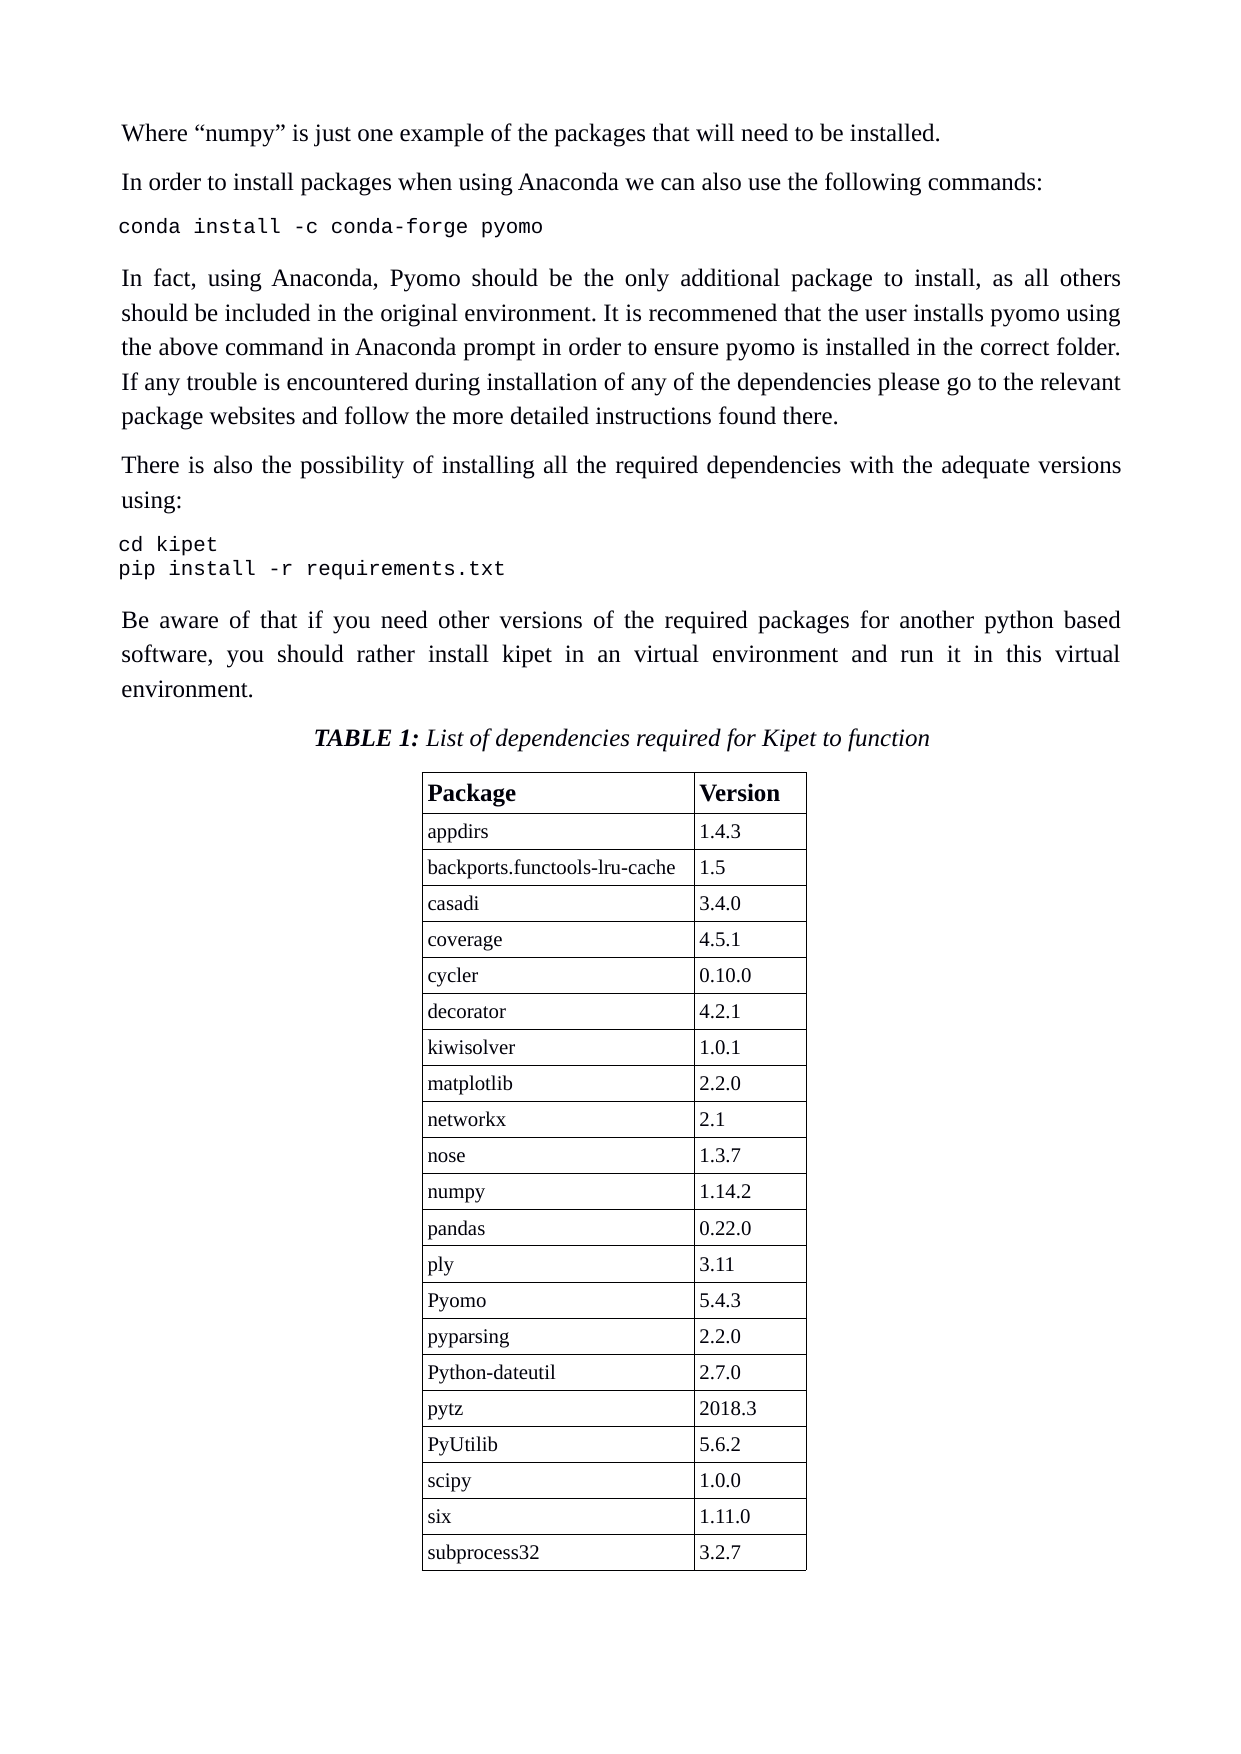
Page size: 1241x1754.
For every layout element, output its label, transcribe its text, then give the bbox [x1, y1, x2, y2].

table_cell 3.4.0 [695, 886, 806, 921]
table_cell six [423, 1499, 694, 1534]
table_cell kiwisolver [423, 1030, 694, 1065]
text In order to install packages when using Anaconda we can also use the following commands: [121, 167, 1122, 196]
table_cell backports.functools-lru-cache [423, 850, 694, 885]
text TABLE 1: List of dependencies required for Kipet to function [121, 723, 1122, 752]
table_cell 1.11.0 [695, 1499, 806, 1534]
table_cell 0.22.0 [695, 1210, 806, 1245]
table_cell pyparsing [423, 1319, 694, 1353]
text Be aware of that if you need other versions of the required packages for another python based software, you should rather install kipet in an virtual environment and run it in this virtual environment. [121, 605, 1122, 703]
table_cell casadi [423, 886, 694, 921]
table_cell 2.1 [695, 1102, 806, 1137]
text There is also the possibility of installing all the required dependencies with the adequate versions using: [121, 451, 1122, 514]
table_cell 3.11 [695, 1246, 806, 1281]
table_cell 4.2.1 [695, 994, 806, 1029]
table_cell 5.4.3 [695, 1283, 806, 1317]
table_header Version [695, 773, 806, 813]
table_cell pandas [423, 1210, 694, 1245]
table_cell 2018.3 [695, 1391, 806, 1426]
table_cell Pyomo [423, 1283, 694, 1317]
table_cell scipy [423, 1463, 694, 1498]
text Where “numpy” is just one example of the packages that will need to be installed. [121, 118, 1122, 147]
table_cell ply [423, 1246, 694, 1281]
table_cell appdirs [423, 814, 694, 849]
text cd kipet [118, 534, 1116, 558]
table_cell matplotlib [423, 1066, 694, 1101]
table_cell 1.3.7 [695, 1138, 806, 1173]
table_cell pytz [423, 1391, 694, 1426]
table_cell 1.0.1 [695, 1030, 806, 1065]
table_cell PyUtilib [423, 1427, 694, 1462]
table_header Package [423, 773, 694, 813]
text pip install -r requirements.txt [118, 558, 1116, 581]
table_cell 4.5.1 [695, 922, 806, 957]
table_cell Python-dateutil [423, 1355, 694, 1389]
table_cell 1.14.2 [695, 1174, 806, 1209]
table_cell 0.10.0 [695, 958, 806, 993]
table_cell cycler [423, 958, 694, 993]
table_cell 5.6.2 [695, 1427, 806, 1462]
table_cell 3.2.7 [695, 1535, 806, 1570]
table_cell 2.2.0 [695, 1319, 806, 1353]
table_cell networkx [423, 1102, 694, 1137]
table_cell decorator [423, 994, 694, 1029]
table_cell 1.0.0 [695, 1463, 806, 1498]
table_cell nose [423, 1138, 694, 1173]
table_cell numpy [423, 1174, 694, 1209]
table_cell subprocess32 [423, 1535, 694, 1570]
text In fact, using Anaconda, Pyomo should be the only additional package to install, as all others should be included in the original environment. It is recommened that the user installs pyomo using the above command in Anaconda prompt in order to ensure pyomo is installed in the correct folder. If any trouble is encountered during installation of any of the dependencies please go to the relevant package websites and follow the more detailed instructions found there. [121, 263, 1122, 430]
table_cell coverage [423, 922, 694, 957]
table_cell 1.4.3 [695, 814, 806, 849]
table_cell 1.5 [695, 850, 806, 885]
table_cell 2.7.0 [695, 1355, 806, 1389]
text conda install -c conda-forge pyomo [118, 216, 1116, 240]
table_cell 2.2.0 [695, 1066, 806, 1101]
